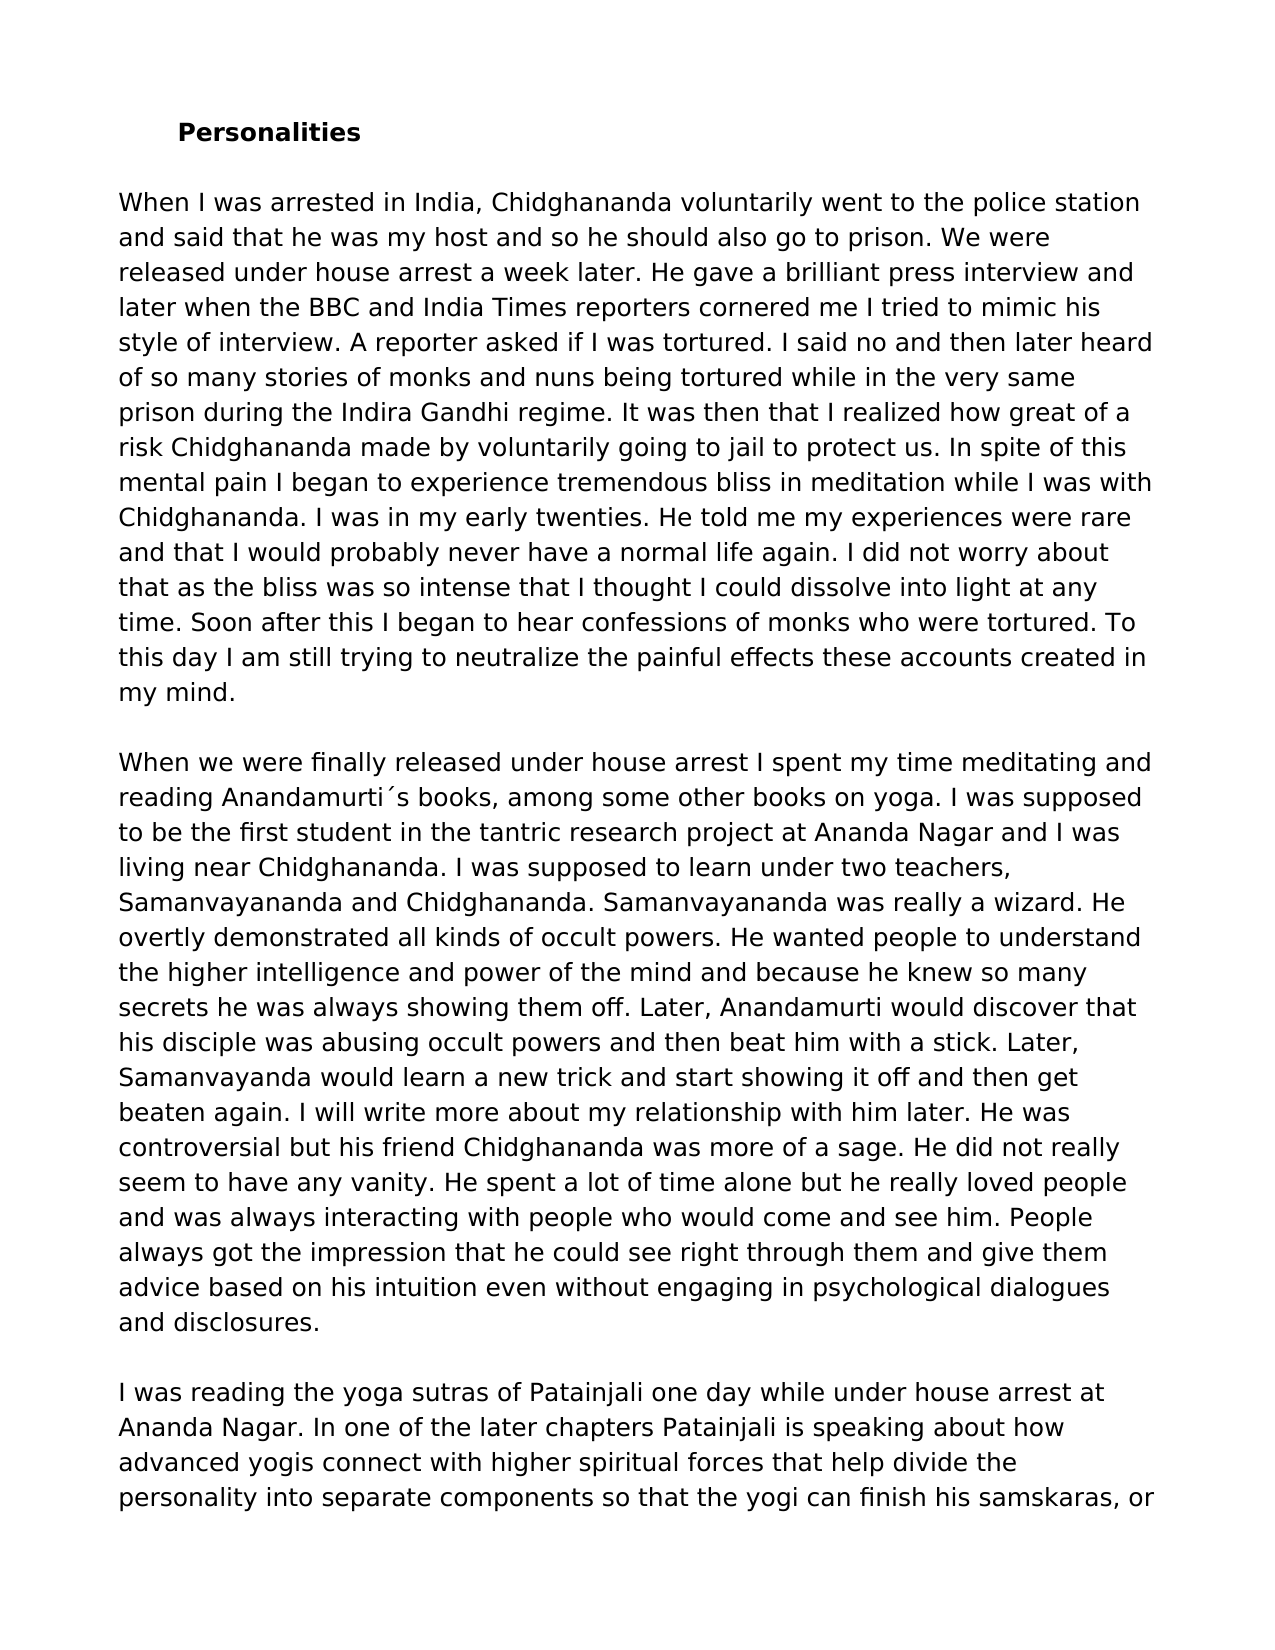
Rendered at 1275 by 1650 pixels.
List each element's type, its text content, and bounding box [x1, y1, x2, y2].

text Personalities When I was arrested in India, Chidghananda voluntarily went to the police station and said that he was my host and so he should also go to prison. We were released under house arrest a week later. He gave a brilliant press interview and later when the BBC and India Times reporters cornered me I tried to mimic his style of interview. A reporter asked if I was tortured. I said no and then later heard of so many stories of monks and nuns being tortured while in the very same prison during the Indira Gandhi regime. It was then that I realized how great of a risk Chidghananda made by voluntarily going to jail to protect us. In spite of this mental pain I began to experience tremendous bliss in meditation while I was with Chidghananda. I was in my early twenties. He told me my experiences were rare and that I would probably never have a normal life again. I did not worry about that as the bliss was so intense that I thought I could dissolve into light at any time. Soon after this I began to hear confessions of monks who were tortured. To this day I am still trying to neutralize the painful effects these accounts created in my mind. When we were finally released under house arrest I spent my time meditating and reading Anandamurti´s books, among some other books on yoga. I was supposed to be the first student in the tantric research project at Ananda Nagar and I was living near Chidghananda. I was supposed to learn under two teachers, Samanvayananda and Chidghananda. Samanvayananda was really a wizard. He overtly demonstrated all kinds of occult powers. He wanted people to understand the higher intelligence and power of the mind and because he knew so many secrets he was always showing them off. Later, Anandamurti would discover that his disciple was abusing occult powers and then beat him with a stick. Later, Samanvayanda would learn a new trick and start showing it off and then get beaten again. I will write more about my relationship with him later. He was controversial but his friend Chidghananda was more of a sage. He did not really seem to have any vanity. He spent a lot of time alone but he really loved people and was always interacting with people who would come and see him. People always got the impression that he could see right through them and give them advice based on his intuition even without engaging in psychological dialogues and disclosures. I was reading the yoga sutras of Patainjali one day while under house arrest at Ananda Nagar. In one of the later chapters Patainjali is speaking about how advanced yogis connect with higher spiritual forces that help divide the personality into separate components so that the yogi can finish his samskaras, or [118, 118, 1157, 1512]
